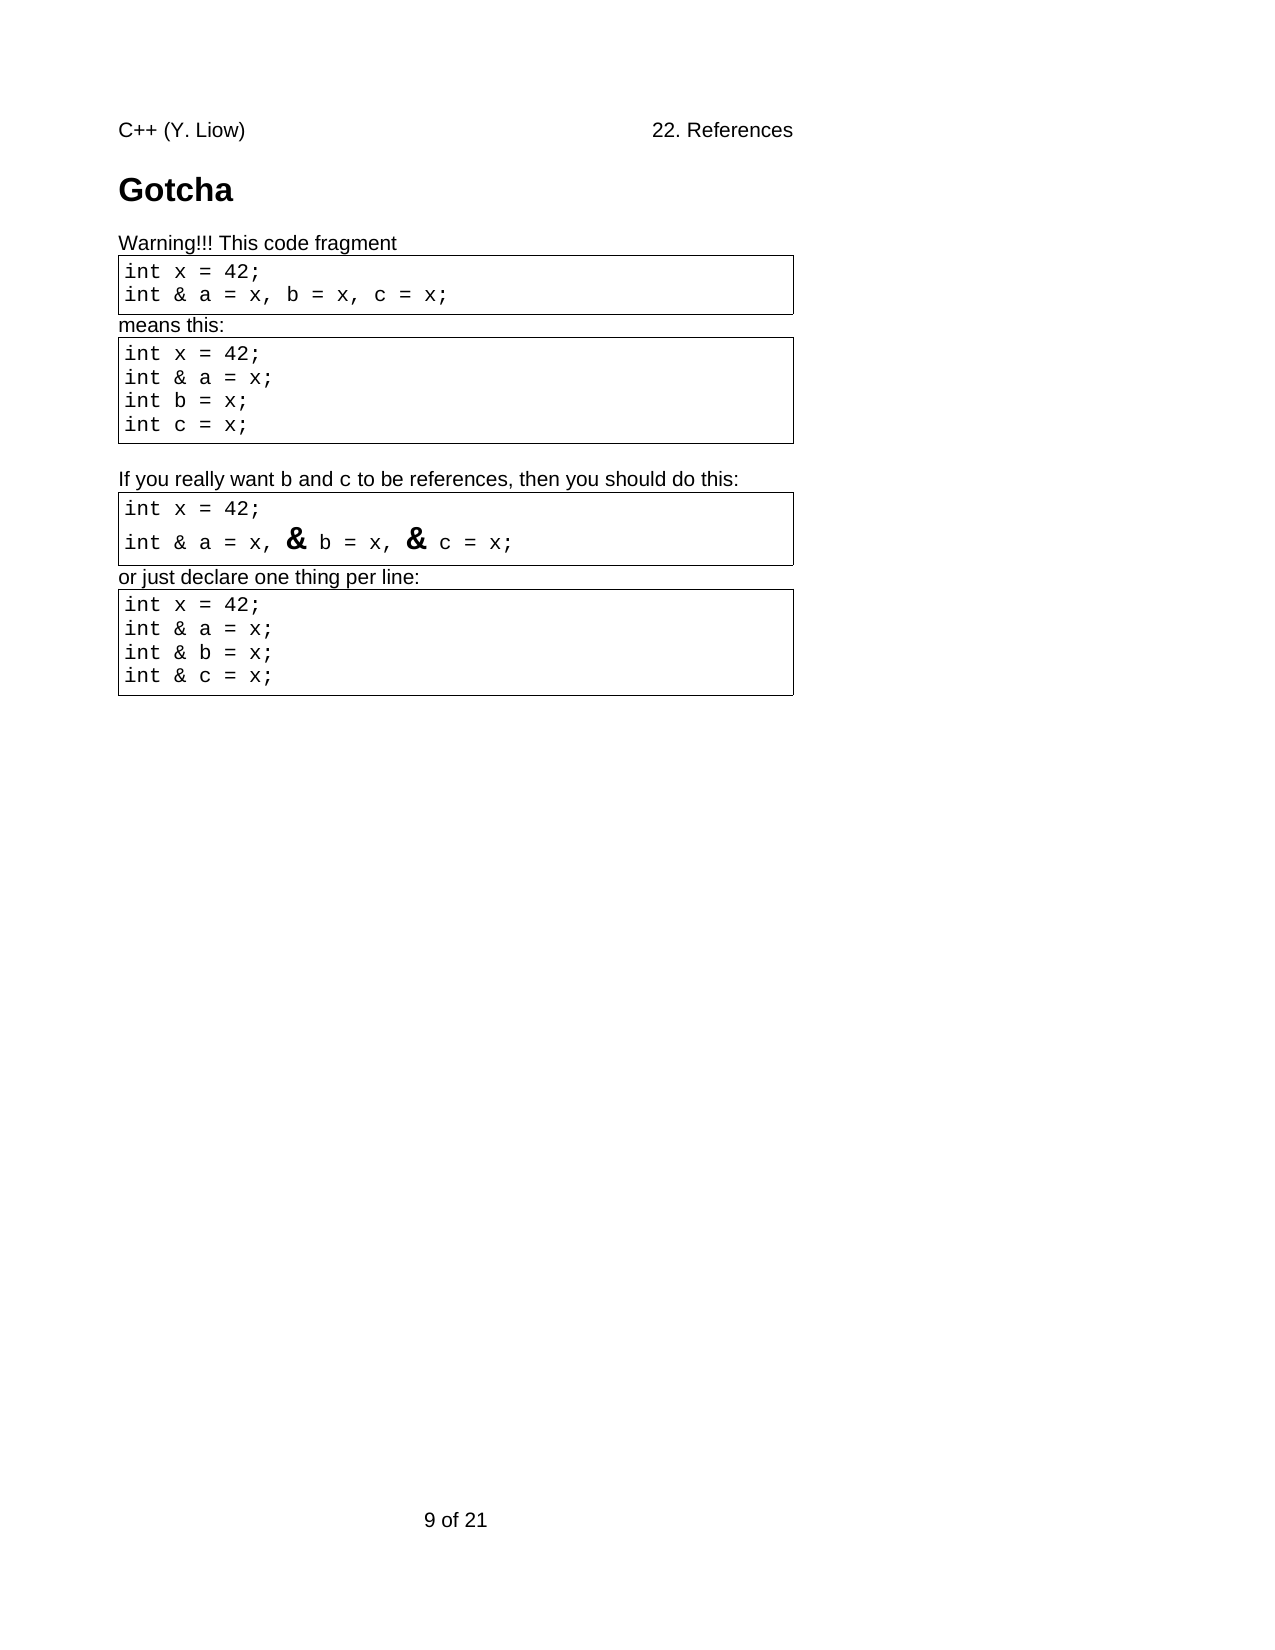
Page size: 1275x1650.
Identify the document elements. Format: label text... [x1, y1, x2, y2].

text Gotcha [118, 171, 793, 208]
table_header int x = 42; int & a = x, & b = x, & c = x; [119, 493, 793, 565]
text If you really want b and c to be references, then you should do this: [118, 467, 793, 492]
text Warning!!! This code fragment [118, 232, 793, 255]
table_header int x = 42; int & a = x, b = x, c = x; [119, 256, 793, 314]
text means this: [118, 315, 793, 337]
table_header int x = 42; int & a = x; int & b = x; int & c = x; [119, 590, 793, 695]
table_header int x = 42; int & a = x; int b = x; int c = x; [119, 338, 793, 443]
text or just declare one thing per line: [118, 566, 793, 588]
